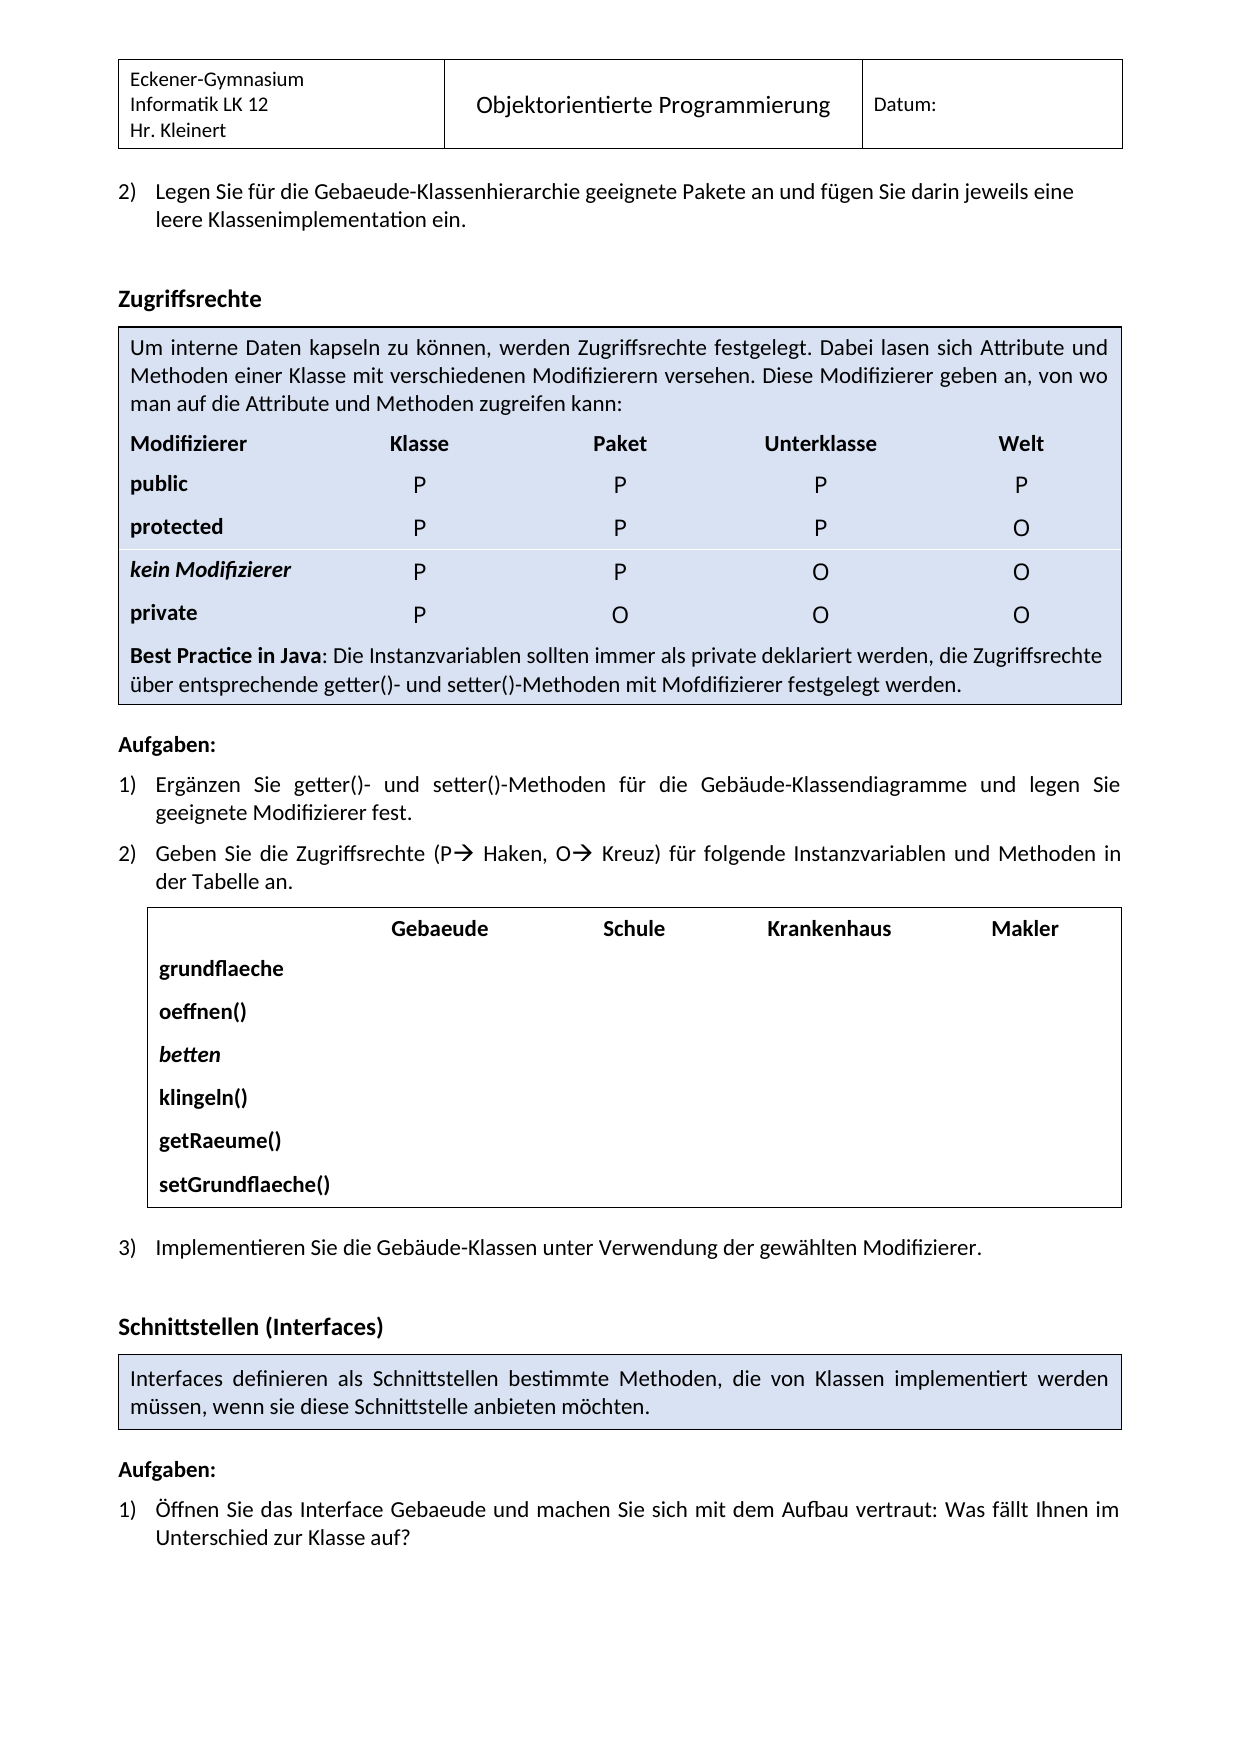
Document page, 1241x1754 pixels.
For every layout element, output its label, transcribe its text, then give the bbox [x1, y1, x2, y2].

table_cell P [319, 550, 520, 593]
list Geben Sie die Zugriffsrechte (P Haken, O Kreuz) für folgende Instanzvariablen und Methoden in der Tabelle an. [118, 839, 1122, 895]
table_cell [538, 1164, 731, 1207]
table_cell kein Modifizierer [119, 550, 319, 593]
list Legen Sie für die Gebaeude-Klassenhierarchie geeignete Pakete an und fügen Sie darin jeweils eine leere Klassenimplementation ein. [118, 177, 1122, 233]
table_cell [342, 1121, 537, 1164]
table_cell Best Practice in Java: Die Instanzvariablen sollten immer als private deklariert werden, die Zugriffsrechte über entsprechende getter()- und setter()-Methoden mit Mofdifizierer festgelegt werden. [119, 636, 1121, 704]
table_cell [538, 991, 731, 1034]
table_cell [731, 991, 928, 1034]
table_cell Paket [520, 423, 720, 463]
text Zugriffsrechte [118, 283, 1122, 314]
table_cell [342, 1035, 537, 1078]
table_cell P [319, 506, 520, 549]
list Implementieren Sie die Gebäude-Klassen unter Verwendung der gewählten Modifizierer. [118, 1233, 1122, 1261]
table_cell protected [119, 506, 319, 549]
table_cell [928, 1078, 1121, 1121]
table_header Interfaces definieren als Schnittstellen bestimmte Methoden, die von Klassen implementiert werden müssen, wenn sie diese Schnittstelle anbieten möchten. [119, 1355, 1121, 1429]
table_cell [928, 1164, 1121, 1207]
table_cell O [720, 593, 921, 636]
table_cell grundflaeche [148, 948, 342, 991]
table_cell O [520, 593, 720, 636]
table_cell P [319, 463, 520, 506]
text Aufgaben: [118, 1455, 1122, 1483]
text Aufgaben: [118, 730, 1122, 758]
table_cell betten [148, 1035, 342, 1078]
table_header [148, 908, 342, 948]
table_cell [342, 1078, 537, 1121]
table_cell [928, 1035, 1121, 1078]
table_cell Unterklasse [720, 423, 921, 463]
table_cell P [319, 593, 520, 636]
table_cell [342, 1164, 537, 1207]
table_cell private [119, 593, 319, 636]
table_cell klingeln() [148, 1078, 342, 1121]
table_header Makler [928, 908, 1121, 948]
table_header Krankenhaus [731, 908, 928, 948]
table_cell O [720, 550, 921, 593]
table_cell [538, 1078, 731, 1121]
table_cell P [720, 506, 921, 549]
table_cell [731, 948, 928, 991]
table_cell P [520, 550, 720, 593]
table_cell oeffnen() [148, 991, 342, 1034]
table_cell O [921, 506, 1121, 549]
table_cell getRaeume() [148, 1121, 342, 1164]
table_cell setGrundflaeche() [148, 1164, 342, 1207]
table_header Schule [538, 908, 731, 948]
table_cell Welt [921, 423, 1121, 463]
table_header Um interne Daten kapseln zu können, werden Zugriffsrechte festgelegt. Dabei lasen sich Attribute und Methoden einer Klasse mit verschiedenen Modifizierern versehen. Diese Modifizierer geben an, von wo man auf die Attribute und Methoden zugreifen kann: [119, 328, 1121, 423]
table_cell P [720, 463, 921, 506]
table_cell [731, 1078, 928, 1121]
table_cell [731, 1035, 928, 1078]
list Ergänzen Sie getter()- und setter()-Methoden für die Gebäude-Klassendiagramme und legen Sie geeignete Modifizierer fest. [118, 770, 1122, 826]
table_cell [538, 1035, 731, 1078]
table_cell [928, 991, 1121, 1034]
text Schnittstellen (Interfaces) [118, 1311, 1122, 1342]
table_cell O [921, 593, 1121, 636]
list Öffnen Sie das Interface Gebaeude und machen Sie sich mit dem Aufbau vertraut: Was fällt Ihnen im Unterschied zur Klasse auf? [118, 1495, 1122, 1551]
table_cell Modifizierer [119, 423, 319, 463]
table_cell [731, 1121, 928, 1164]
table_header Gebaeude [342, 908, 537, 948]
table_cell [342, 948, 537, 991]
table_cell [538, 948, 731, 991]
table_cell Klasse [319, 423, 520, 463]
table_cell [928, 948, 1121, 991]
table_cell P [520, 506, 720, 549]
table_cell public [119, 463, 319, 506]
table_cell [731, 1164, 928, 1207]
table_cell [928, 1121, 1121, 1164]
table_cell O [921, 550, 1121, 593]
table_cell [342, 991, 537, 1034]
table_cell [538, 1121, 731, 1164]
table_cell P [520, 463, 720, 506]
table_cell P [921, 463, 1121, 506]
